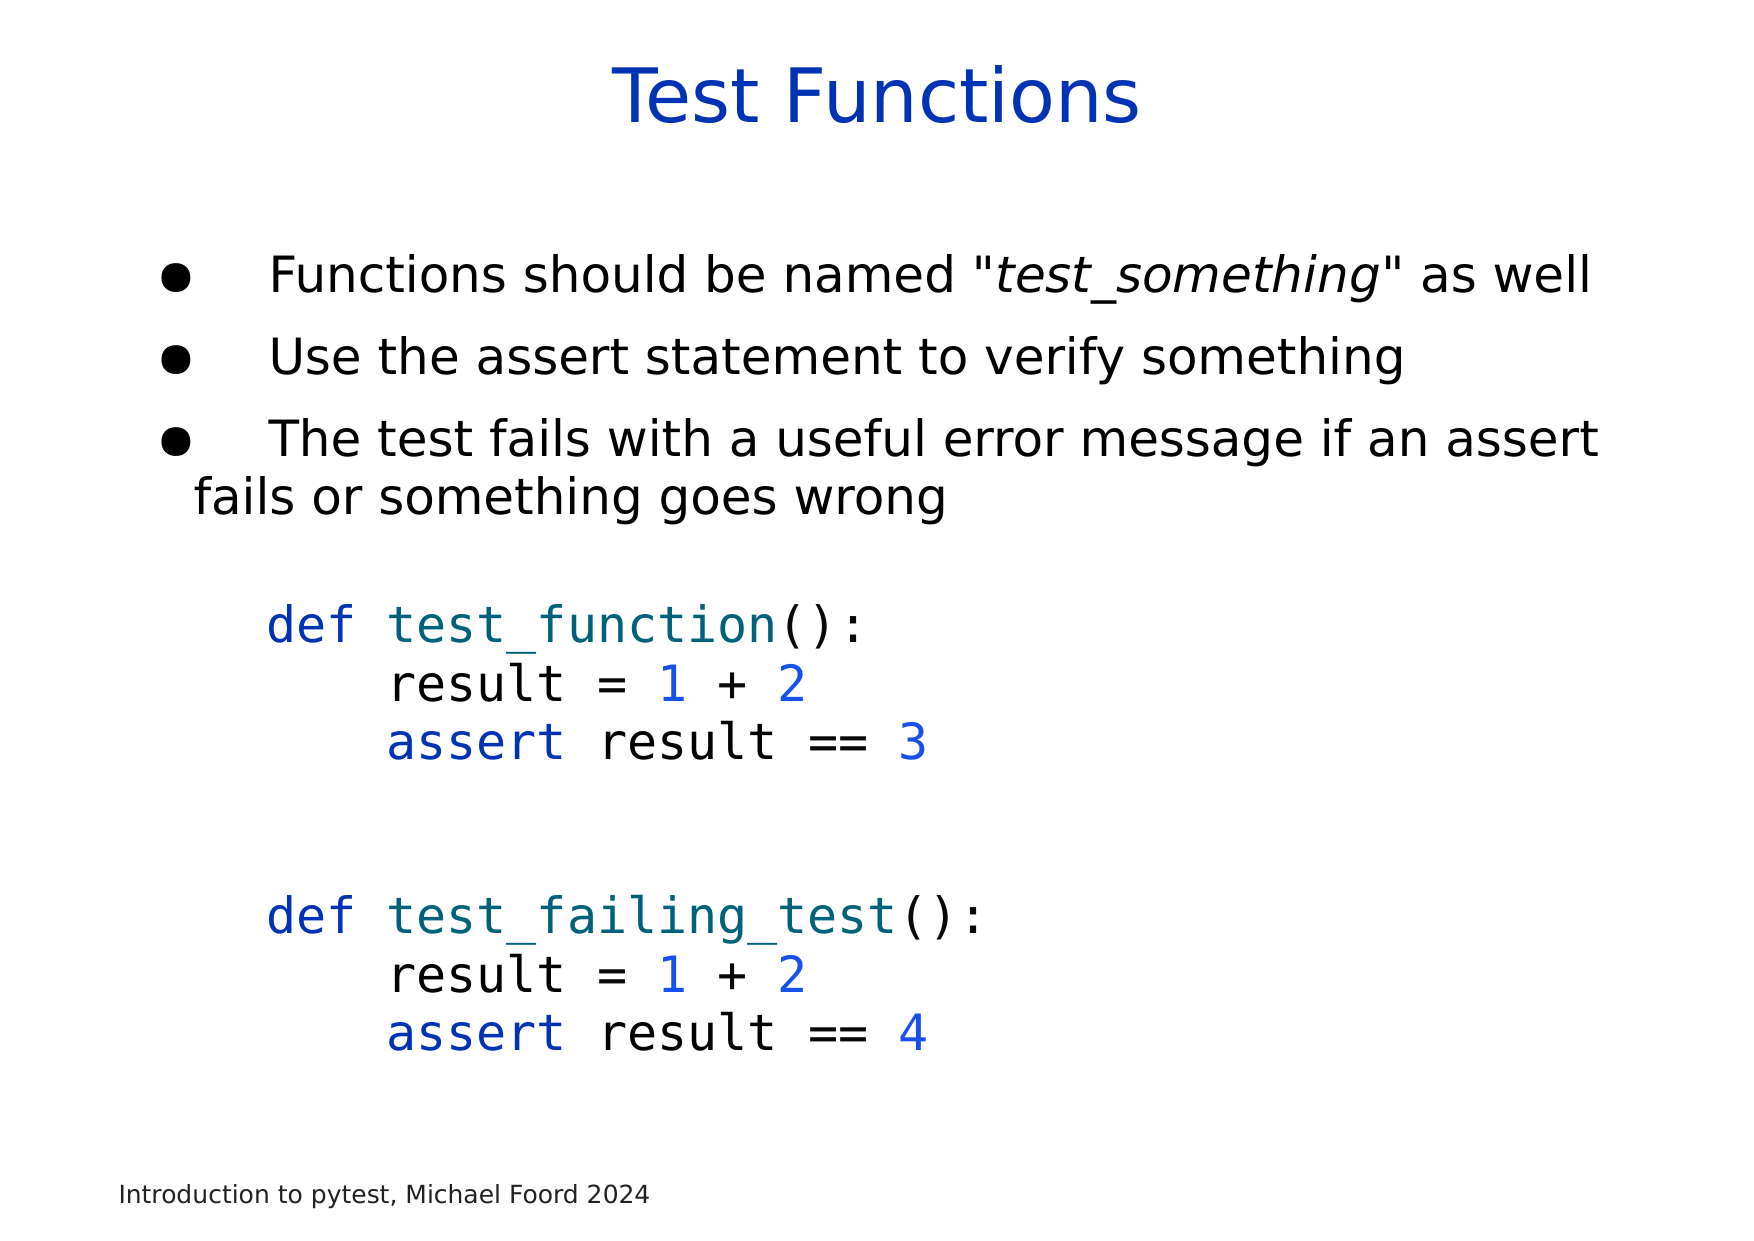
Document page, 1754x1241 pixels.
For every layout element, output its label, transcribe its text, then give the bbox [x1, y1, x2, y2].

list Functions should be named "test_something" as well [156, 246, 1636, 304]
text def test_function(): result = 1 + 2 assert result == 3 def test_failing_test(): result = 1 + 2 assert result == 4 [266, 538, 1636, 1106]
list The test fails with a useful error message if an assert fails or something goes wrong [156, 410, 1636, 526]
list Use the assert statement to verify something [156, 328, 1636, 386]
text Test Functions [118, 53, 1636, 140]
